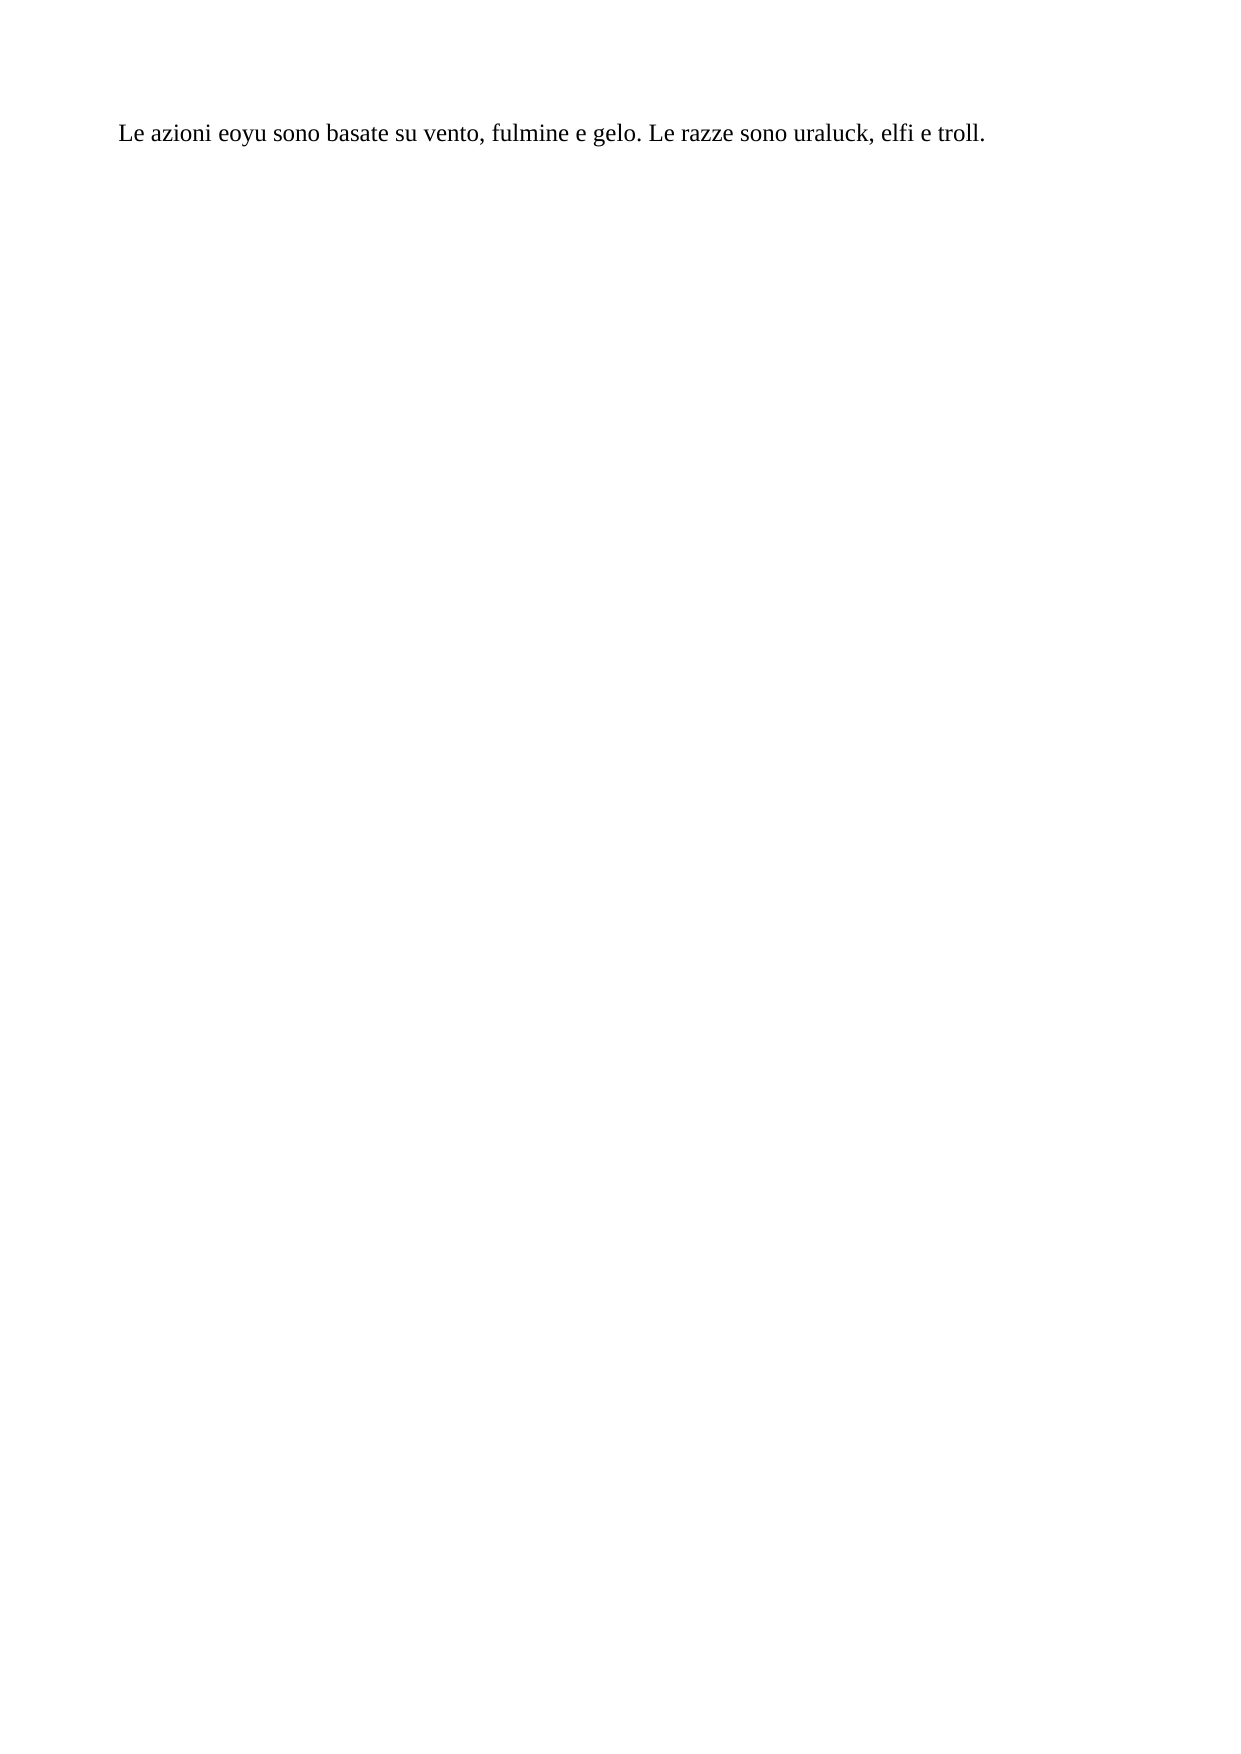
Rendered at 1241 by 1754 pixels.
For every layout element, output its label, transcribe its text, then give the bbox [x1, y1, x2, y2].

text Le azioni eoyu sono basate su vento, fulmine e gelo. Le razze sono uraluck, elfi e troll. [118, 118, 1122, 147]
